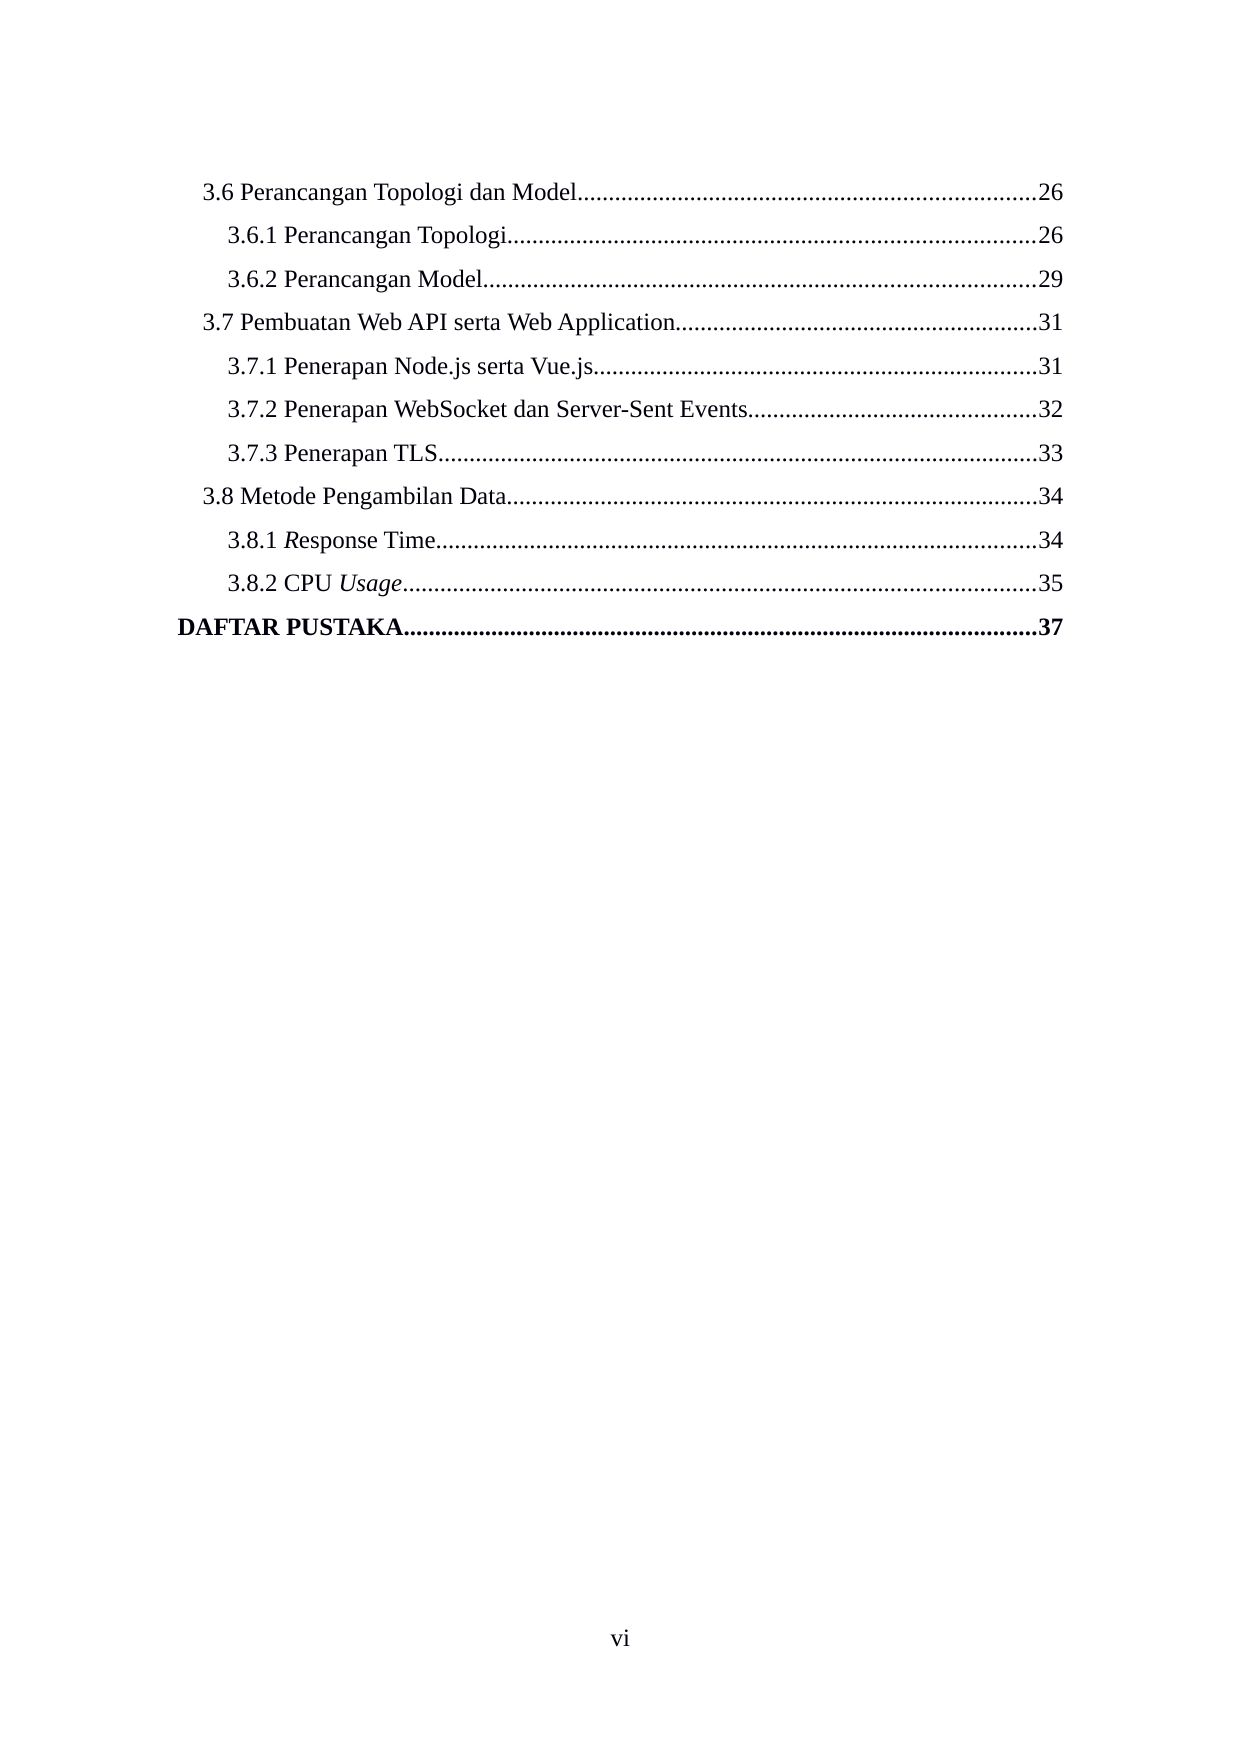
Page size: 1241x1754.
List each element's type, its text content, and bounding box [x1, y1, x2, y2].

text DAFTAR PUSTAKA 37 [177, 612, 1063, 640]
text 3.7.2 Penerapan WebSocket dan Server-Sent Events 32 [177, 394, 1063, 423]
text 3.6.1 Perancangan Topologi 26 [177, 221, 1063, 249]
text 3.8.2 CPU Usage 35 [177, 568, 1063, 597]
text 3.6 Perancangan Topologi dan Model 26 [177, 177, 1063, 206]
text 3.8.1 Response Time 34 [177, 525, 1063, 553]
text 3.7.1 Penerapan Node.js serta Vue.js 31 [177, 351, 1063, 380]
text 3.7.3 Penerapan TLS 33 [177, 438, 1063, 467]
text 3.7 Pembuatan Web API serta Web Application 31 [177, 307, 1063, 336]
text 3.8 Metode Pengambilan Data 34 [177, 481, 1063, 510]
text 3.6.2 Perancangan Model 29 [177, 264, 1063, 293]
